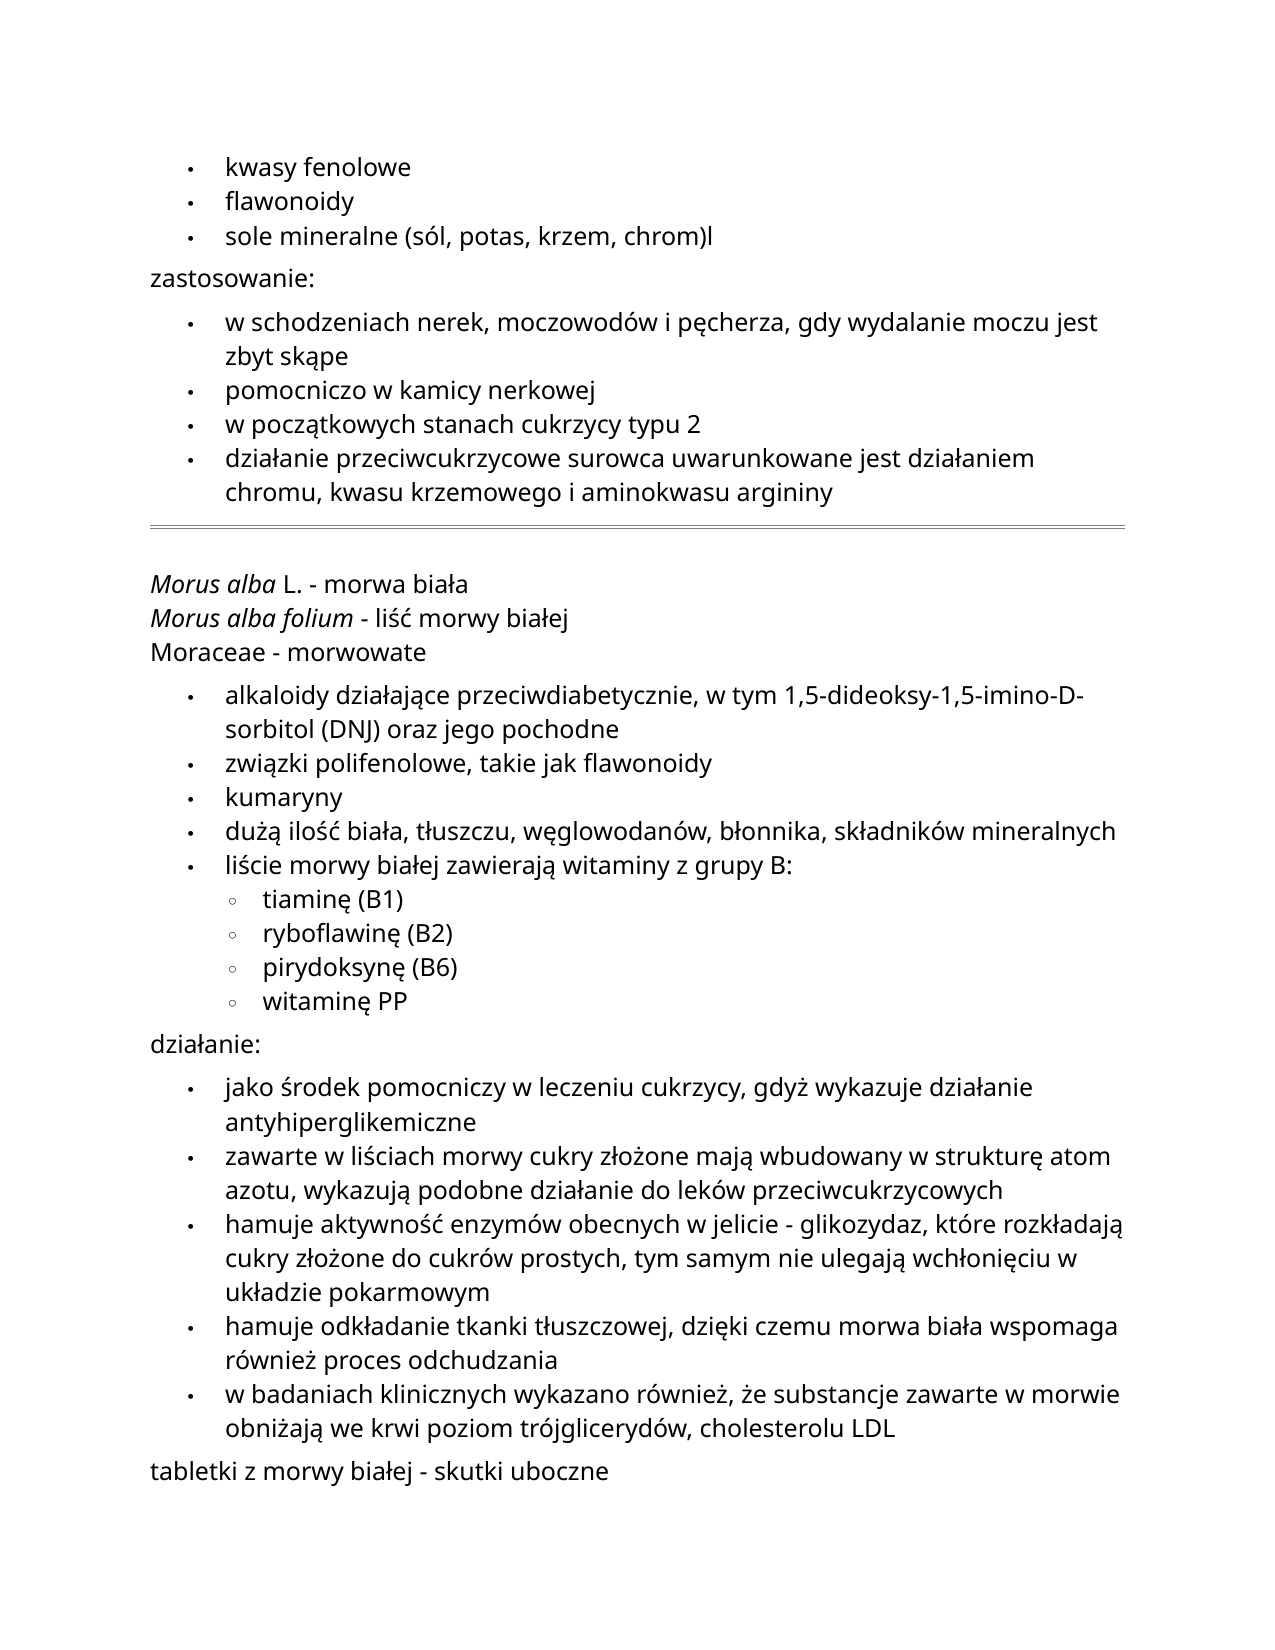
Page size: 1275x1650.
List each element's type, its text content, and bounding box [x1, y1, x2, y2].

text Morus alba L. - morwa biała Morus alba folium - liść morwy białej Moraceae - morwowate [150, 566, 1125, 668]
list kwasy fenolowe [187, 150, 1125, 184]
list kumaryny [187, 780, 1125, 814]
text tabletki z morwy białej - skutki uboczne [150, 1454, 1125, 1488]
list w schodzeniach nerek, moczowodów i pęcherza, gdy wydalanie moczu jest zbyt skąpe [187, 304, 1125, 372]
list witaminę PP [225, 984, 1125, 1018]
list w badaniach klinicznych wykazano również, że substancje zawarte w morwie obniżają we krwi poziom trójglicerydów, cholesterolu LDL [187, 1377, 1125, 1445]
list tiaminę (B1) [225, 882, 1125, 916]
list hamuje odkładanie tkanki tłuszczowej, dzięki czemu morwa biała wspomaga również proces odchudzania [187, 1308, 1125, 1377]
list w początkowych stanach cukrzycy typu 2 [187, 406, 1125, 440]
list dużą ilość biała, tłuszczu, węglowodanów, błonnika, składników mineralnych [187, 814, 1125, 848]
list hamuje aktywność enzymów obecnych w jelicie - glikozydaz, które rozkładają cukry złożone do cukrów prostych, tym samym nie ulegają wchłonięciu w układzie pokarmowym [187, 1206, 1125, 1308]
list flawonoidy [187, 184, 1125, 218]
list pirydoksynę (B6) [225, 950, 1125, 984]
list zawarte w liściach morwy cukry złożone mają wbudowany w strukturę atom azotu, wykazują podobne działanie do leków przeciwcukrzycowych [187, 1138, 1125, 1206]
text działanie: [150, 1027, 1125, 1061]
list liście morwy białej zawierają witaminy z grupy B: [187, 848, 1125, 882]
list alkaloidy działające przeciwdiabetycznie, w tym 1,5-dideoksy-1,5-imino-D-sorbitol (DNJ) oraz jego pochodne [187, 677, 1125, 746]
text zastosowanie: [150, 261, 1125, 295]
list związki polifenolowe, takie jak flawonoidy [187, 746, 1125, 780]
list ryboflawinę (B2) [225, 916, 1125, 950]
list jako środek pomocniczy w leczeniu cukrzycy, gdyż wykazuje działanie antyhiperglikemiczne [187, 1070, 1125, 1138]
list sole mineralne (sól, potas, krzem, chrom)l [187, 218, 1125, 252]
list działanie przeciwcukrzycowe surowca uwarunkowane jest działaniem chromu, kwasu krzemowego i aminokwasu argininy [187, 440, 1125, 508]
list pomocniczo w kamicy nerkowej [187, 372, 1125, 406]
